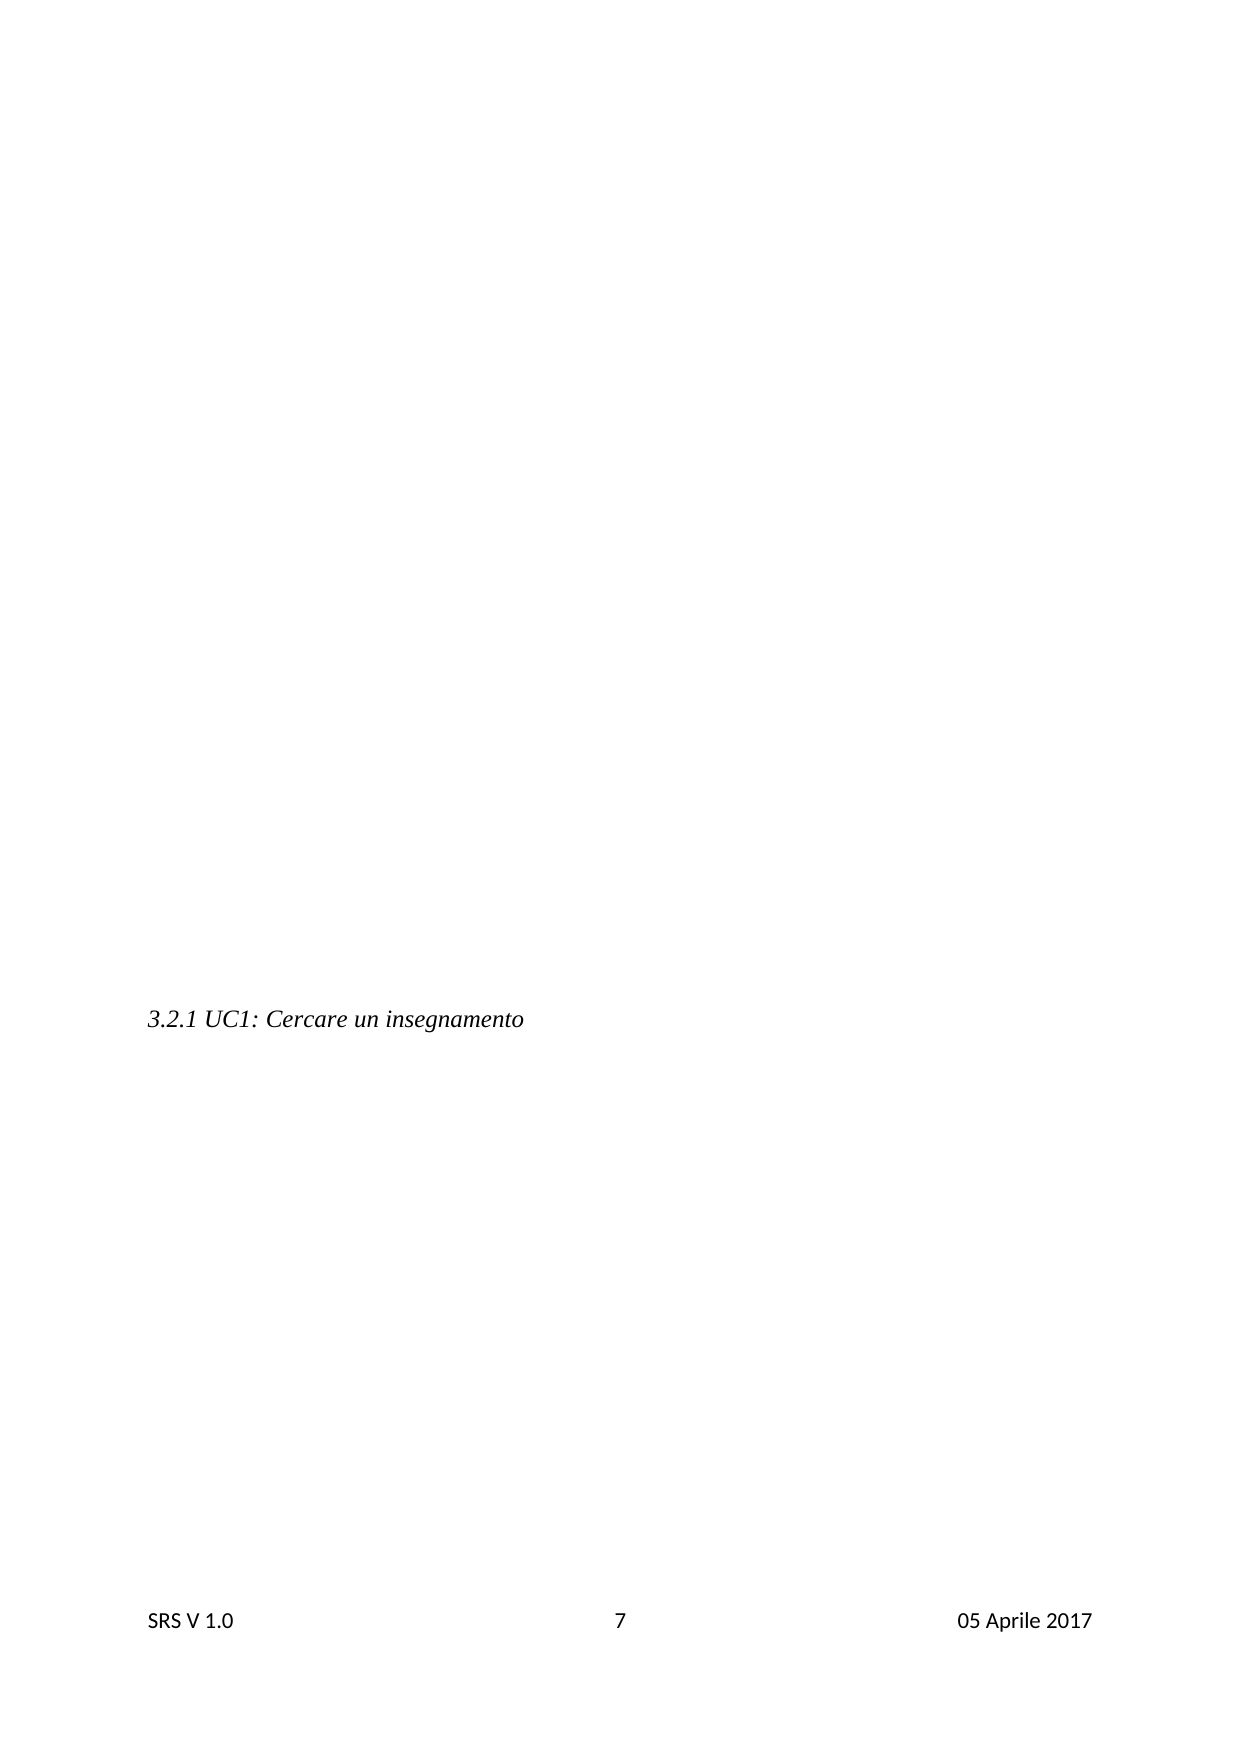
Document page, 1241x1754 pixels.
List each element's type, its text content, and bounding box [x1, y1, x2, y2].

subtitle 3.2.1 UC1: Cercare un insegnamento [148, 1004, 1093, 1032]
